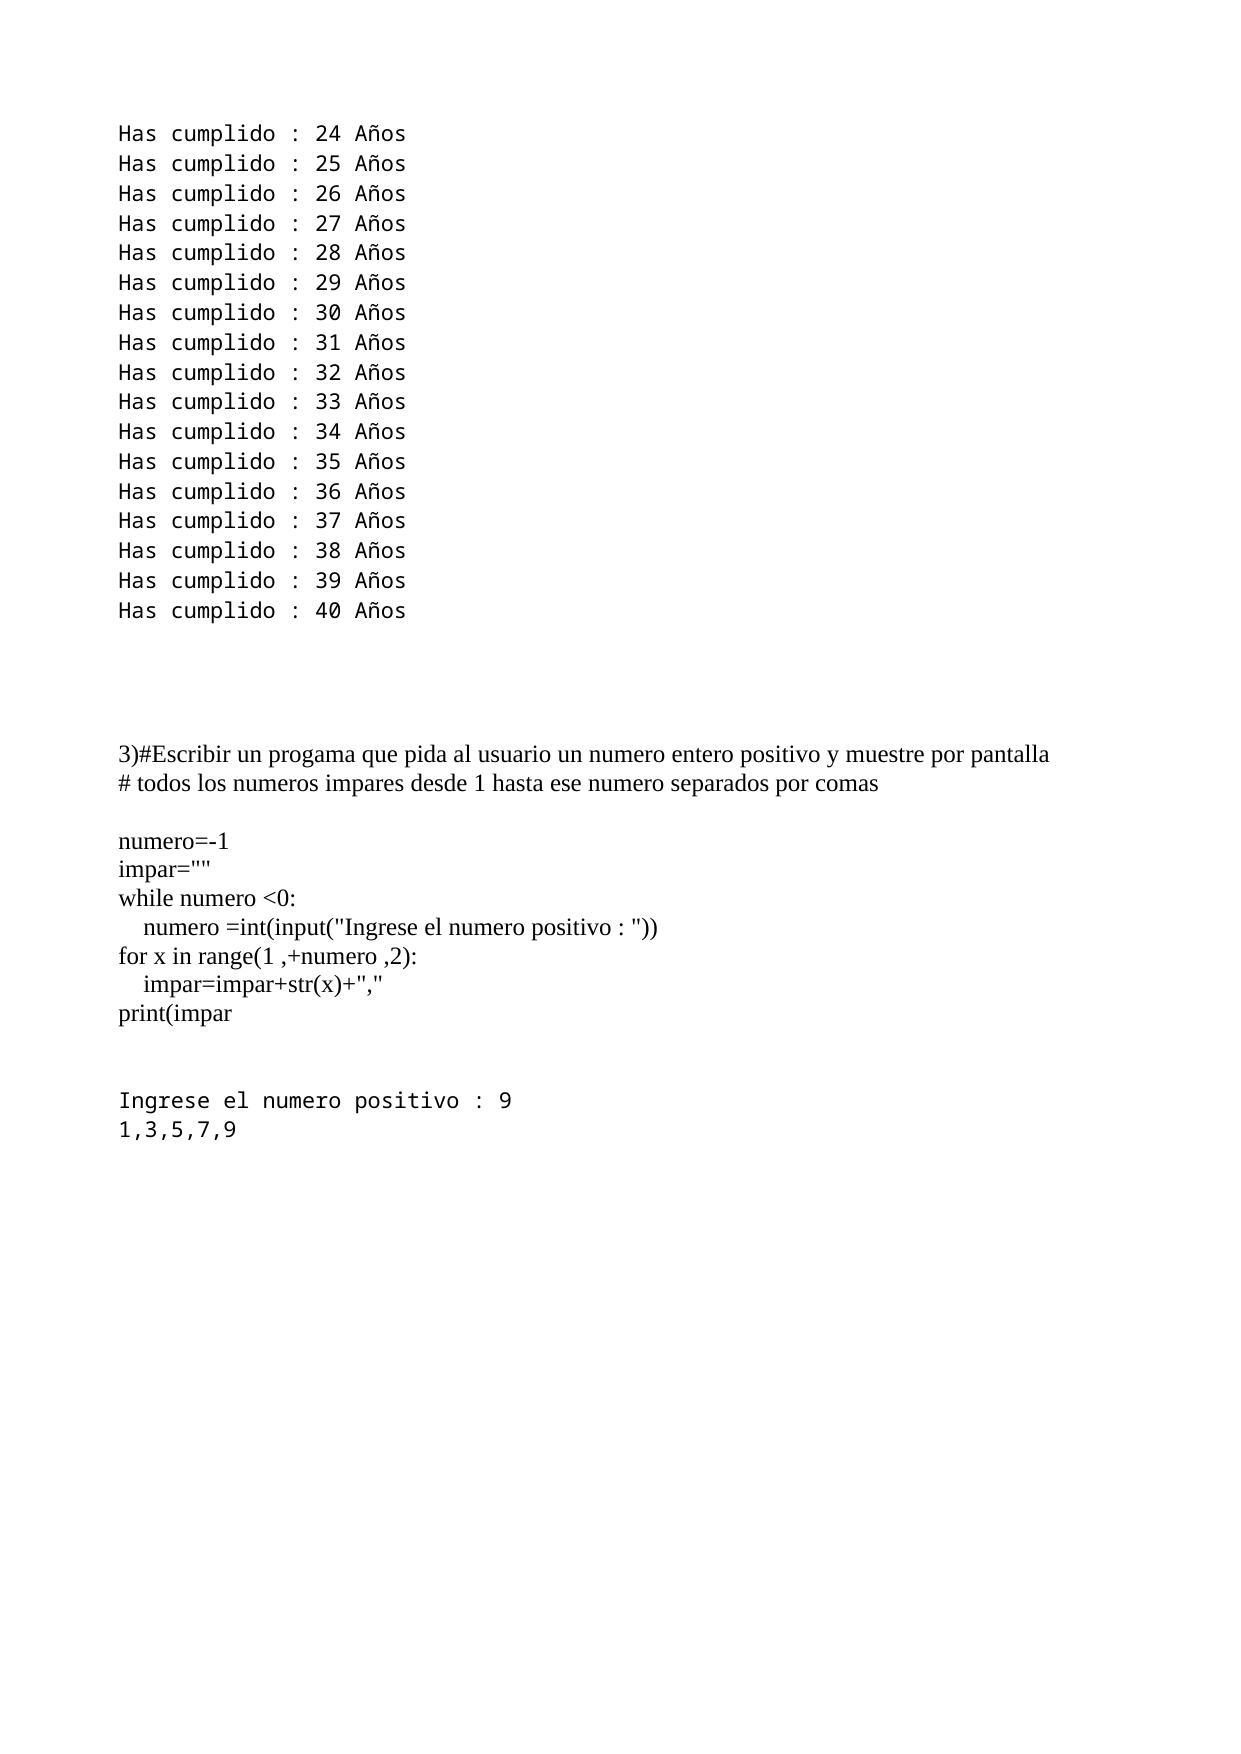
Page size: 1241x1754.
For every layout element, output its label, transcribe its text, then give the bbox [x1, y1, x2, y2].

text 3)#Escribir un progama que pida al usuario un numero entero positivo y muestre por pantalla [118, 739, 1122, 768]
text print(impar [118, 998, 1122, 1027]
text numero =int(input("Ingrese el numero positivo : ")) [118, 912, 1122, 941]
text Has cumplido : 37 Años [118, 505, 1122, 535]
text Ingrese el numero positivo : 9 [118, 1084, 1122, 1114]
text Has cumplido : 24 Años [118, 118, 1122, 148]
text Has cumplido : 39 Años [118, 565, 1122, 595]
text impar="" [118, 854, 1122, 883]
text for x in range(1 ,+numero ,2): [118, 941, 1122, 969]
text Has cumplido : 38 Años [118, 535, 1122, 565]
text Has cumplido : 40 Años [118, 595, 1122, 624]
text Has cumplido : 32 Años [118, 356, 1122, 386]
text # todos los numeros impares desde 1 hasta ese numero separados por comas [118, 768, 1122, 797]
text Has cumplido : 26 Años [118, 178, 1122, 207]
text numero=-1 [118, 826, 1122, 854]
text impar=impar+str(x)+"," [118, 969, 1122, 998]
text Has cumplido : 34 Años [118, 416, 1122, 446]
text 1,3,5,7,9 [118, 1114, 1122, 1144]
text Has cumplido : 29 Años [118, 267, 1122, 297]
text while numero <0: [118, 883, 1122, 912]
text Has cumplido : 27 Años [118, 207, 1122, 237]
text Has cumplido : 28 Años [118, 237, 1122, 267]
text Has cumplido : 25 Años [118, 148, 1122, 178]
text Has cumplido : 35 Años [118, 446, 1122, 476]
text Has cumplido : 31 Años [118, 327, 1122, 356]
text Has cumplido : 33 Años [118, 386, 1122, 416]
text Has cumplido : 36 Años [118, 476, 1122, 505]
text Has cumplido : 30 Años [118, 297, 1122, 327]
